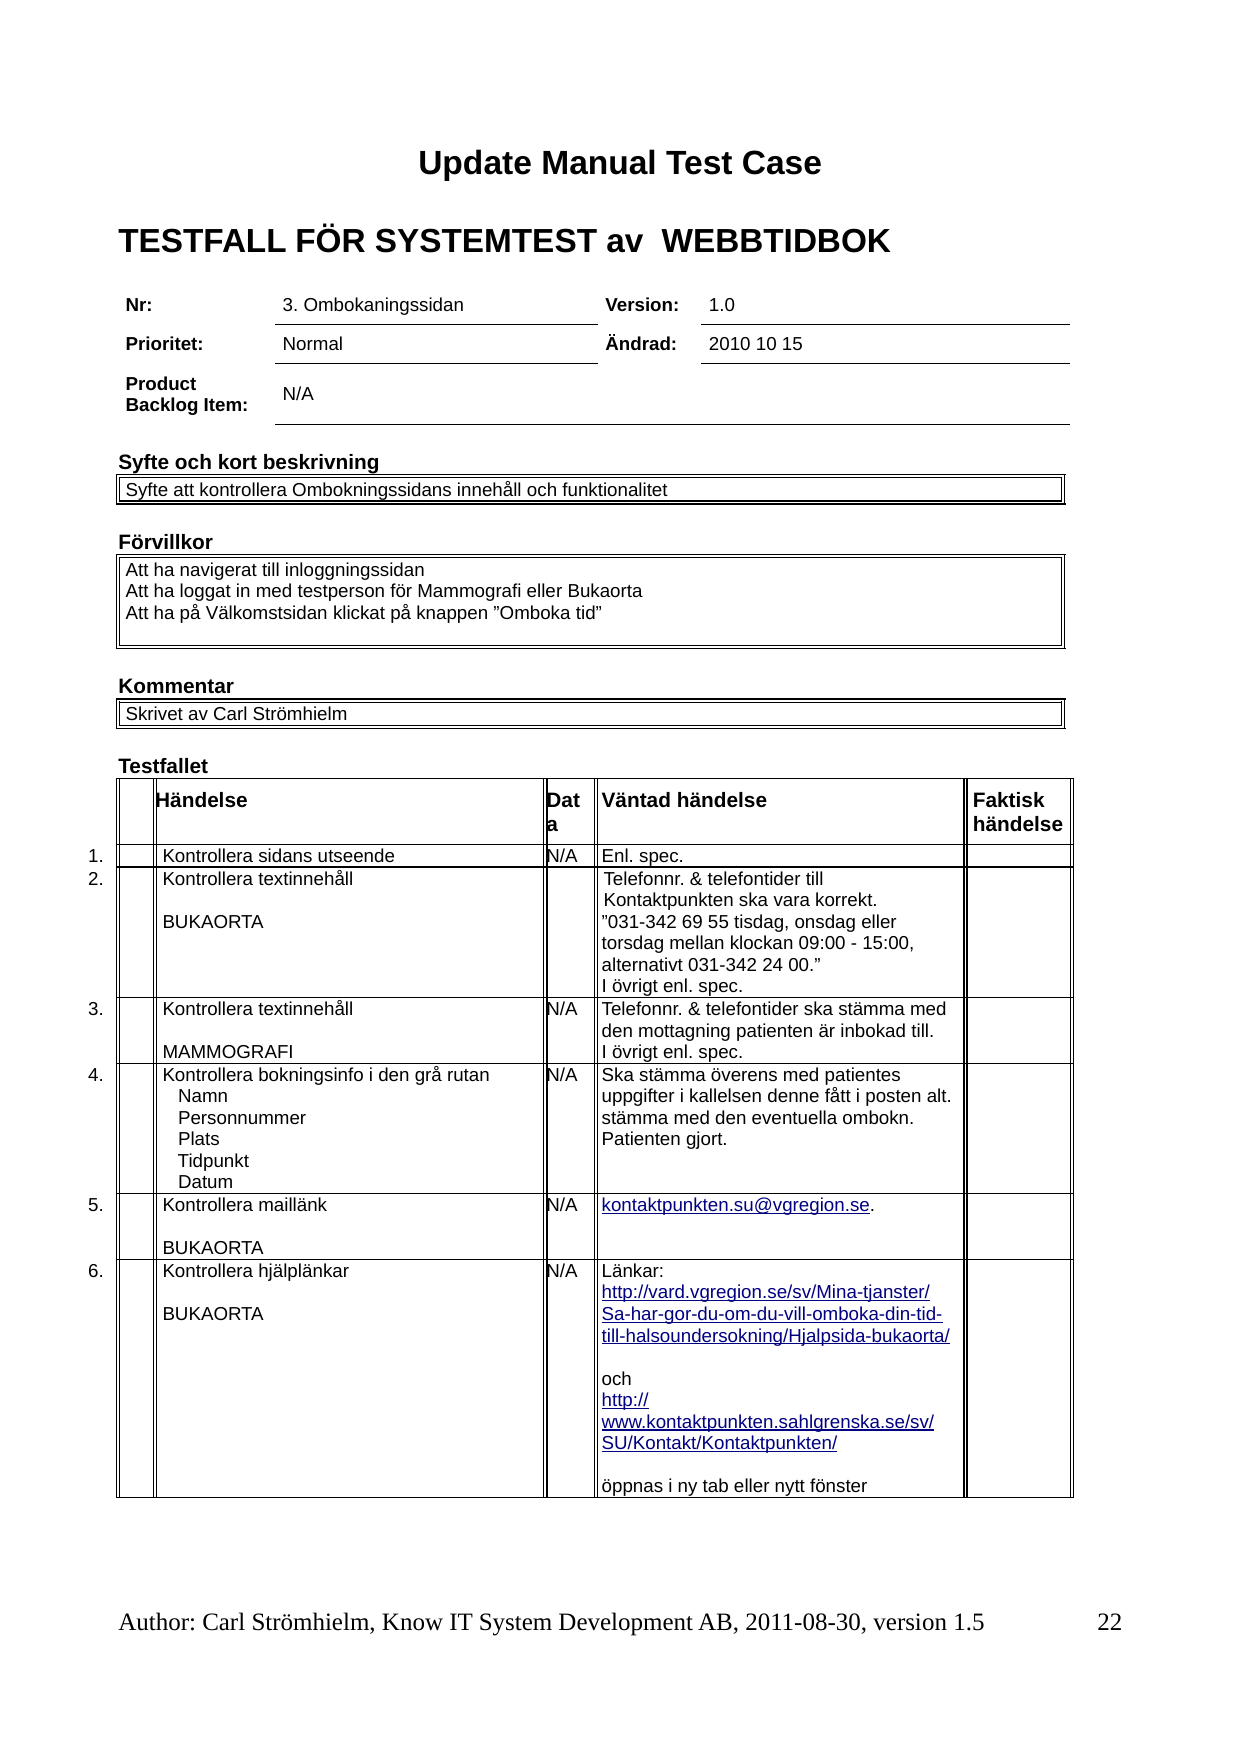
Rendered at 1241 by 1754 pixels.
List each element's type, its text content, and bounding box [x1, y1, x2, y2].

table_header Syfte att kontrollera Ombokningssidans innehåll och funktionalitet [120, 478, 1061, 500]
table_cell Prioritet: [118, 324, 275, 363]
table_cell N/A [548, 1260, 594, 1497]
table_cell Normal [275, 325, 598, 363]
table_header 3. Ombokaningssidan [275, 285, 598, 324]
table_cell N/A [548, 998, 594, 1062]
table_header 1.0 [701, 285, 1070, 324]
table_cell Kontrollera bokningsinfo i den grå rutan Namn Personnummer Plats Tidpunkt Datum [157, 1064, 543, 1193]
table_cell N/A [548, 1194, 594, 1259]
subtitle Förvillkor [118, 530, 1122, 554]
table_cell [120, 1064, 153, 1193]
table_cell [968, 998, 1070, 1062]
table_cell N/A [275, 363, 1070, 424]
table_cell [120, 1260, 153, 1497]
table_cell Kontrollera textinnehåll BUKAORTA [157, 868, 543, 997]
table_cell Kontrollera hjälplänkar BUKAORTA [157, 1260, 543, 1497]
table_cell 2010 10 15 [701, 325, 1070, 363]
table_header Data [548, 779, 594, 844]
table_cell [968, 845, 1070, 866]
table_cell Enl. spec. [598, 845, 963, 866]
table_cell [968, 1260, 1070, 1497]
subtitle Kommentar [118, 674, 1122, 698]
table_cell [120, 868, 153, 997]
table_cell [120, 998, 153, 1062]
table_cell Kontrollera sidans utseende [157, 845, 543, 866]
table_cell Ändrad: [598, 324, 701, 363]
table_header Nr: [118, 285, 275, 324]
table_cell [968, 868, 1070, 997]
table_header [120, 779, 153, 844]
table_cell [548, 868, 594, 997]
table_header Att ha navigerat till inloggningssidan Att ha loggat in med testperson för Mammografi eller Bukaorta Att ha på Välkomstsidan klickat på knappen ”Omboka tid” [120, 558, 1061, 644]
table_cell Telefonnr. & telefontider till Kontaktpunkten ska vara korrekt. ”031-342 69 55 tisdag, onsdag eller torsdag mellan klockan 09:00 - 15:00, alternativt 031-342 24 00.” I övrigt enl. spec. [598, 868, 963, 997]
table_cell N/A [548, 845, 594, 866]
table_header Väntad händelse [598, 779, 963, 844]
table_cell Ska stämma överens med patientes uppgifter i kallelsen denne fått i posten alt. stämma med den eventuella ombokn. Patienten gjort. [598, 1064, 963, 1193]
table_header Händelse [157, 779, 543, 844]
subtitle Update Manual Test Case [418, 143, 1122, 182]
table_cell Kontrollera textinnehåll MAMMOGRAFI [157, 998, 543, 1062]
table_cell [120, 845, 153, 866]
table_header Faktisk händelse [968, 779, 1070, 844]
table_cell Kontrollera maillänk BUKAORTA [157, 1194, 543, 1259]
table_cell kontaktpunkten.su@vgregion.se. [598, 1194, 963, 1259]
table_cell [120, 1194, 153, 1259]
table_cell N/A [548, 1064, 594, 1193]
table_cell [968, 1064, 1070, 1193]
table_header Skrivet av Carl Strömhielm [120, 703, 1061, 724]
table_cell Product Backlog Item: [118, 363, 275, 424]
table_cell Telefonnr. & telefontider ska stämma med den mottagning patienten är inbokad till. I övrigt enl. spec. [598, 998, 963, 1062]
subtitle Testfallet [118, 754, 1122, 778]
table_header Version: [598, 285, 701, 324]
subtitle Syfte och kort beskrivning [118, 450, 1122, 474]
text TESTFALL FÖR SYSTEMTEST av WEBBTIDBOK [118, 221, 1122, 259]
table_cell Länkar: http://vard.vgregion.se/sv/Mina-tjanster/Sa-har-gor-du-om-du-vill-omboka-din-tid-till-halsoundersokning/Hjalpsida-bukaorta/ och http://www.kontaktpunkten.sahlgrenska.se/sv/SU/Kontakt/Kontaktpunkten/ öppnas i ny tab eller nytt fönster [598, 1260, 963, 1497]
table_cell [968, 1194, 1070, 1259]
